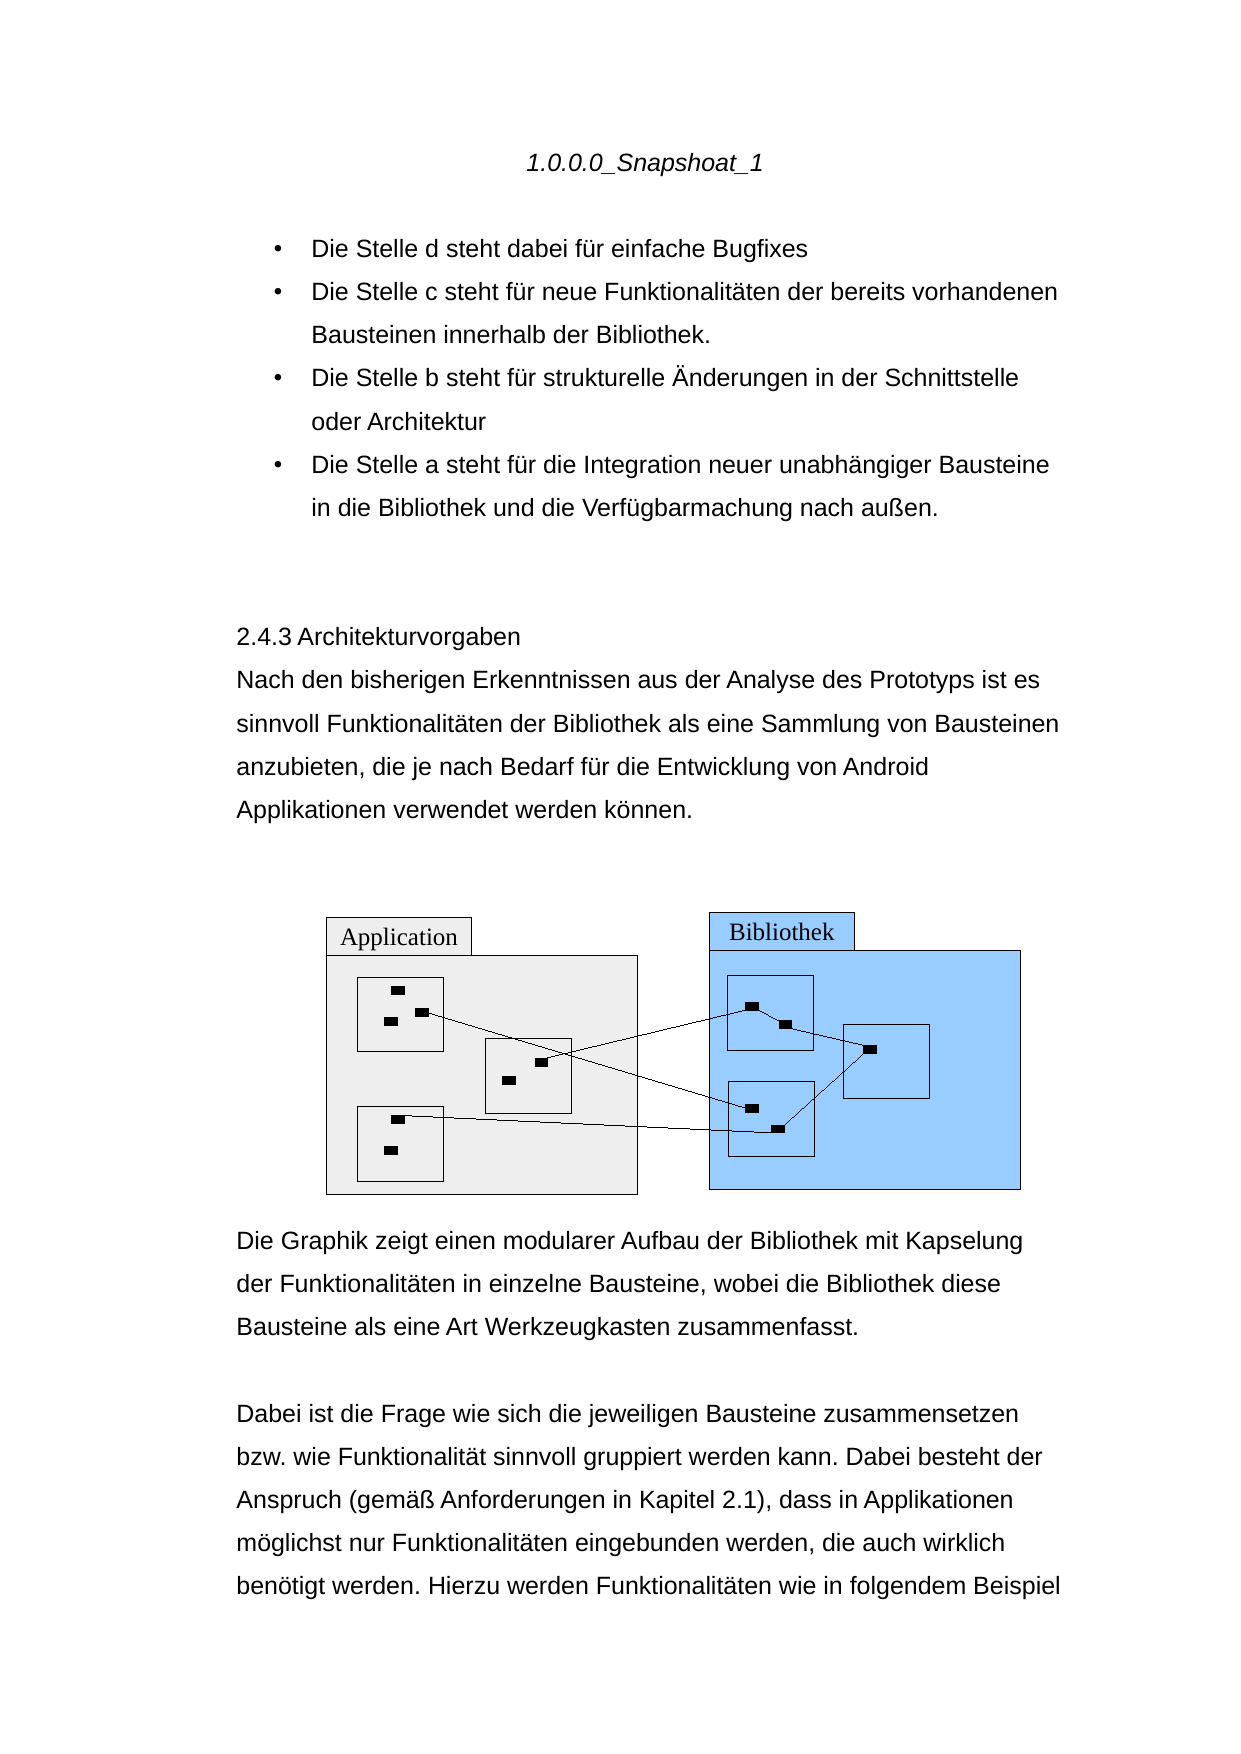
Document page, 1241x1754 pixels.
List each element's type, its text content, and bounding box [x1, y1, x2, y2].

list Die Stelle c steht für neue Funktionalitäten der bereits vorhandenen Bausteinen innerhalb der Bibliothek. [274, 277, 1063, 349]
text 1.0.0.0_Snapshoat_1 [236, 148, 1063, 176]
list Die Stelle d steht dabei für einfache Bugfixes [274, 234, 1063, 263]
list Die Stelle a steht für die Integration neuer unabhängiger Bausteine in die Bibliothek und die Verfügbarmachung nach außen. [274, 450, 1063, 522]
text 2.4.3 Architekturvorgaben [236, 622, 1063, 651]
text Dabei ist die Frage wie sich die jeweiligen Bausteine zusammensetzen bzw. wie Funktionalität sinnvoll gruppiert werden kann. Dabei besteht der Anspruch (gemäß Anforderungen in Kapitel 2.1), dass in Applikationen möglichst nur Funktionalitäten eingebunden werden, die auch wirklich benötigt werden. Hierzu werden Funktionalitäten wie in folgendem Beispiel [236, 1399, 1063, 1600]
list Die Stelle b steht für strukturelle Änderungen in der Schnittstelle oder Architektur [274, 363, 1063, 435]
text Nach den bisherigen Erkenntnissen aus der Analyse des Prototyps ist es sinnvoll Funktionalitäten der Bibliothek als eine Sammlung von Bausteinen anzubieten, die je nach Bedarf für die Entwicklung von Android Applikationen verwendet werden können. [236, 666, 1063, 824]
text Die Graphik zeigt einen modularer Aufbau der Bibliothek mit Kapselung der Funktionalitäten in einzelne Bausteine, wobei die Bibliothek diese Bausteine als eine Art Werkzeugkasten zusammenfasst. [236, 1226, 1063, 1341]
